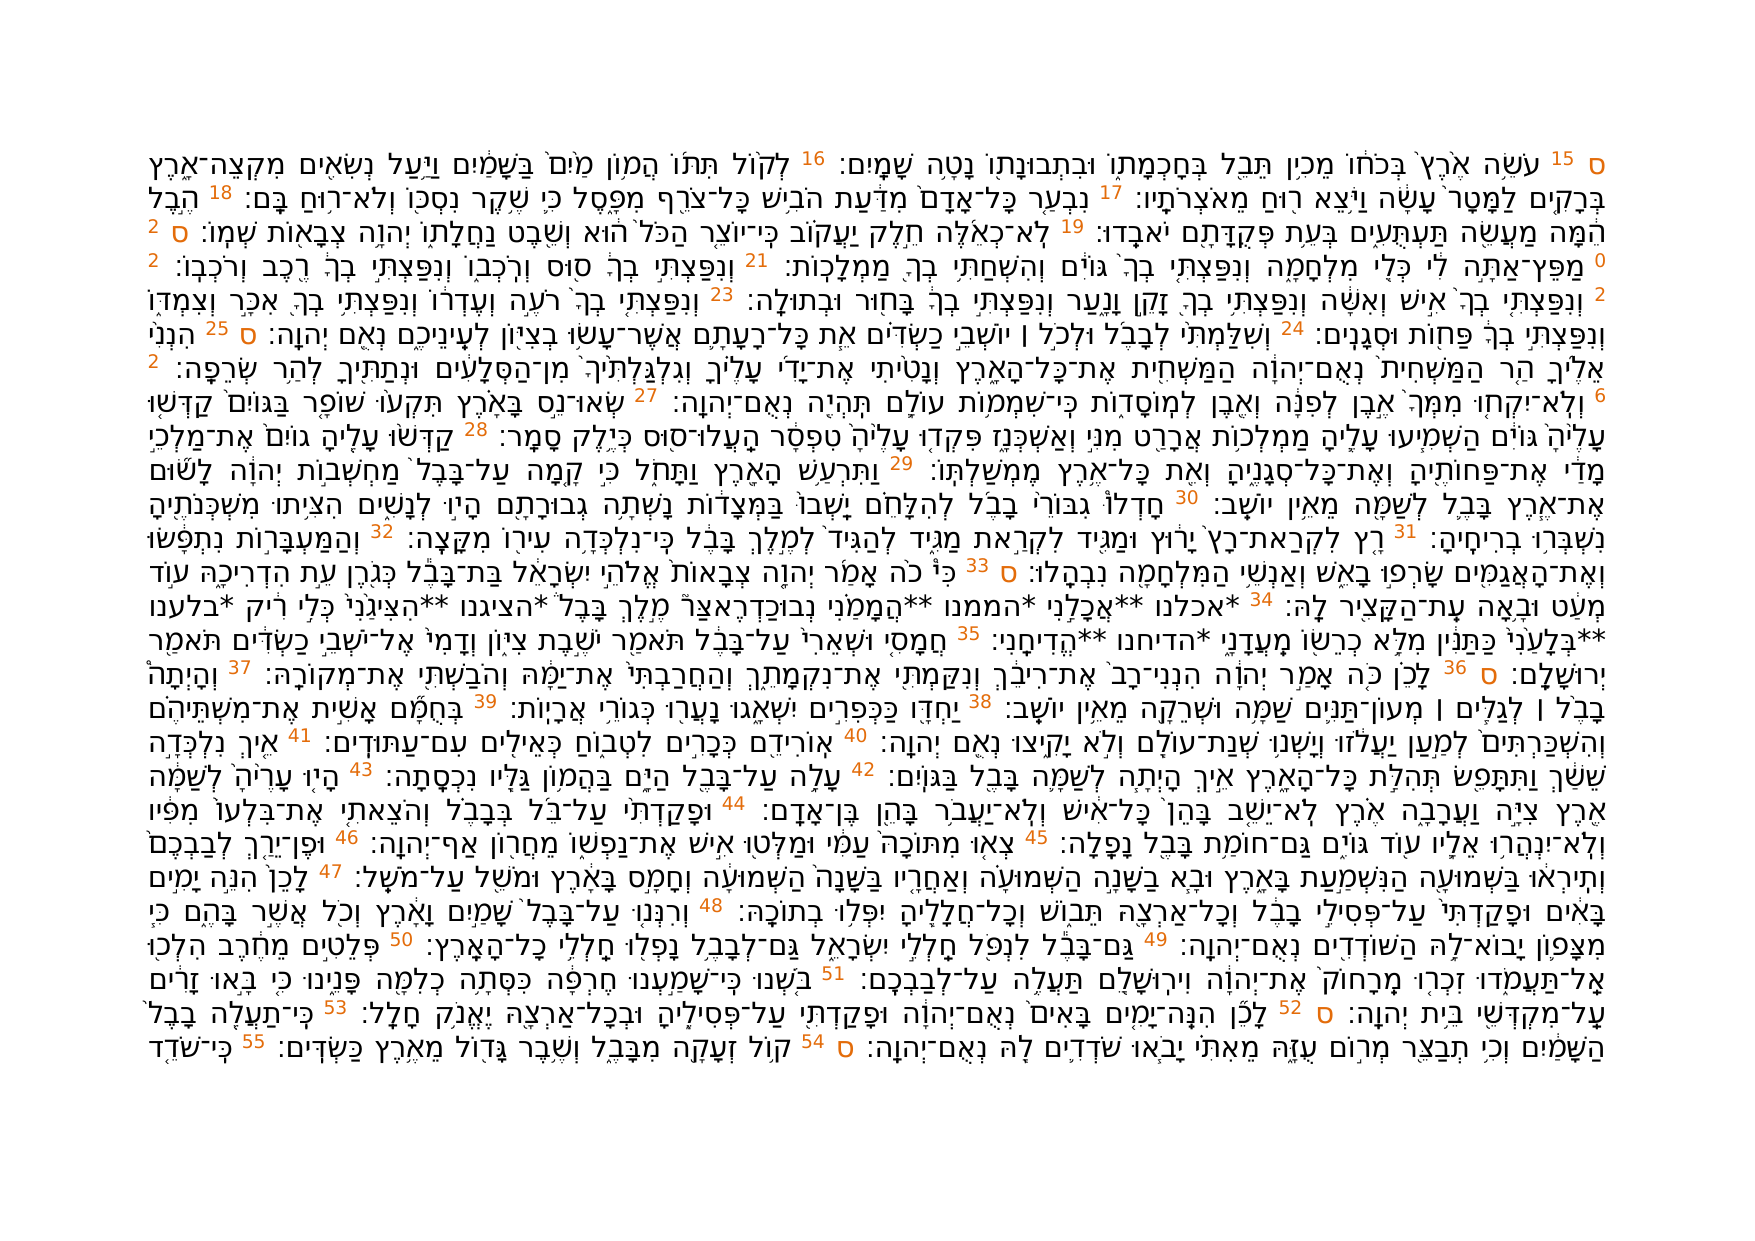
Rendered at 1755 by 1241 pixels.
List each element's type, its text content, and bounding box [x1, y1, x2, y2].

text 1 כֹּ֚ה אָמַ֣ר יְהוָ֔ה הִנְנִי֙ מֵעִ֣יר עַל־בָּבֶ֔ל וְאֶל־יֹשְׁבֵ֖י לֵ֣ב קָמָ֑י ר֖וּחַ מַשְׁחִֽית׃ 2 וְשִׁלַּחְתִּ֨י לְבָבֶ֤ל ׀ זָרִים֙ וְזֵר֔וּהָ וִיבֹקְק֖וּ אֶת־אַרְצָ֑הּ כִּֽי־הָי֥וּ עָלֶ֛יהָ מִסָּבִ֖יב בְּי֥וֹם רָעָֽה׃ ‬‬‬‬3 אֶֽל־יִדְרֹ֤ךְ *ידרך הַדֹּרֵךְ֙ קַשְׁתּ֔וֹ וְאֶל־יִתְעַ֖ל בְּסִרְיֹנּ֑וֹ וְאַֽל־תַּחְמְלוּ֙ אֶל־בַּ֣חֻרֶ֔יהָ הַחֲרִ֖ימוּ כָּל־צְבָאָֽהּ׃ ‬‬‬‬4 וְנָפְל֥וּ חֲלָלִ֖ים בְּאֶ֣רֶץ כַּשְׂדִּ֑ים וּמְדֻקָּרִ֖ים בְּחוּצוֹתֶֽיהָ׃ ‬‬‬‬5 כִּ֠י לֹֽא־אַלְמָ֨ן יִשְׂרָאֵ֤ל וִֽיהוּדָה֙ מֵֽאֱלֹהָ֔יו מֵֽיְהוָ֖ה צְבָא֑וֹת כִּ֤י אַרְצָם֙ מָלְאָ֣ה אָשָׁ֔ם מִקְּד֖וֹשׁ יִשְׂרָאֵֽל׃ ‬‬‬‬6 נֻ֣סוּ ׀ מִתּ֣וֹךְ בָּבֶ֗ל וּמַלְּטוּ֙ אִ֣ישׁ נַפְשׁ֔וֹ אַל־תִּדַּ֖מּוּ בַּעֲוֺנָ֑הּ כִּי֩ עֵ֨ת נְקָמָ֥ה הִיא֙ לַֽיהוָ֔ה גְּמ֕וּל ה֥וּא מְשַׁלֵּ֖ם לָֽהּ׃ ‬‬‬‬7 כּוֹס־זָהָ֤ב בָּבֶל֙ בְּיַד־יְהוָ֔ה מְשַׁכֶּ֖רֶת כָּל־הָאָ֑רֶץ מִיֵּינָהּ֙ שָׁת֣וּ גוֹיִ֔ם עַל־כֵּ֖ן יִתְהֹלְל֥וּ גוֹיִֽם׃ ‬‬‬‬8 פִּתְאֹ֛ם נָפְלָ֥ה בָבֶ֖ל וַתִּשָּׁבֵ֑ר הֵילִ֣ילוּ עָלֶ֗יהָ קְח֤וּ צֳרִי֙ לְמַכְאוֹבָ֔הּ אוּלַ֖י תֵּרָפֵֽא׃ ‬‬‬‬9 *רפאנו **רִפִּ֣ינוּ אֶת־בָּבֶל֙ וְלֹ֣א נִרְפָּ֔תָה עִזְב֕וּהָ וְנֵלֵ֖ךְ אִ֣ישׁ לְאַרְצ֑וֹ כִּֽי־נָגַ֤ע אֶל־הַשָּׁמַ֙יִם֙ מִשְׁפָּטָ֔הּ וְנִשָּׂ֖א עַד־שְׁחָקִֽים׃ ‬‬‬‬10 הוֹצִ֥יא יְהוָ֖ה אֶת־צִדְקֹתֵ֑ינוּ בֹּ֚אוּ וּנְסַפְּרָ֣ה בְצִיּ֔וֹן אֶֽת־מַעֲשֵׂ֖ה יְהוָ֥ה אֱלֹהֵֽינוּ׃ ‬‬‬‬11 הָבֵ֣רוּ הַחִצִּים֮ מִלְא֣וּ הַשְּׁלָטִים֒ הֵעִ֣יר יְהוָ֗ה אֶת־ר֙וּחַ֙ מַלְכֵ֣י מָדַ֔י כִּֽי־עַל־בָּבֶ֥ל מְזִמָּת֖וֹ לְהַשְׁחִיתָ֑הּ כִּֽי־נִקְמַ֤ת יְהוָה֙ הִ֔יא נִקְמַ֖ת הֵיכָלֽוֹ׃ ‬‬‬‬12 אֶל־חוֹמֹ֨ת בָּבֶ֜ל שְׂאוּ־נֵ֗ס הַחֲזִ֙יקוּ֙ הַמִּשְׁמָ֔ר הָקִ֙ימוּ֙ שֹֽׁמְרִ֔ים הָכִ֖ינוּ הָאֹֽרְבִ֑ים כִּ֚י גַּם־זָמַ֣ם יְהוָ֔ה גַּם־עָשָׂ֕ה אֵ֥ת אֲשֶׁר־דִּבֶּ֖ר אֶל־יֹשְׁבֵ֥י בָבֶֽל׃ ‬‬‬‬13 *שכנתי **שֹׁכַנְתְּ֙ עַל־מַ֣יִם רַבִּ֔ים רַבַּ֖ת אֽוֹצָרֹ֑ת בָּ֥א קִצֵּ֖ךְ אַמַּ֥ת בִּצְעֵֽךְ׃ ‬‬‬‬14 נִשְׁבַּ֛ע יְהוָ֥ה צְבָא֖וֹת בְּנַפְשׁ֑וֹ כִּ֣י אִם־מִלֵּאתִ֤יךְ אָדָם֙ כַּיֶּ֔לֶק וְעָנ֥וּ עָלַ֖יִךְ הֵידָֽד׃ ס ‬‬‬‬15 עֹשֵׂ֥ה אֶ֙רֶץ֙ בְּכֹח֔וֹ מֵכִ֥ין תֵּבֵ֖ל בְּחָכְמָת֑וֹ וּבִתְבוּנָת֖וֹ נָטָ֥ה שָׁמָֽיִם׃ ‬‬‬‬16 לְק֨וֹל תִּתּ֜וֹ הֲמ֥וֹן מַ֙יִם֙ בַּשָּׁמַ֔יִם וַיַּ֥עַל נְשִׂאִ֖ים מִקְצֵה־אָ֑רֶץ בְּרָקִ֤ים לַמָּטָר֙ עָשָׂ֔ה וַיֹּ֥צֵא ר֖וּחַ מֵאֹצְרֹתָֽיו׃ ‬‬‬‬17 נִבְעַ֤ר כָּל־אָדָם֙ מִדַּ֔עַת הֹבִ֥ישׁ כָּל־צֹרֵ֖ף מִפָּ֑סֶל כִּ֛י שֶׁ֥קֶר נִסְכּ֖וֹ וְלֹא־ר֥וּחַ בָּֽם׃ ‬‬‬‬18 הֶ֣בֶל הֵ֔מָּה מַעֲשֵׂ֖ה תַּעְתֻּעִ֑ים בְּעֵ֥ת פְּקֻדָּתָ֖ם יֹאבֵֽדוּ׃ ‬‬‬‬19 לֹֽא־כְאֵ֜לֶּה חֵ֣לֶק יַעֲק֗וֹב כִּֽי־יוֹצֵ֤ר הַכֹּל֙ ה֔וּא וְשֵׁ֖בֶט נַחֲלָת֑וֹ יְהוָ֥ה צְבָא֖וֹת שְׁמֽוֹ׃ ס ‬‬‬‬20 מַפֵּץ־אַתָּ֣ה לִ֔י כְּלֵ֖י מִלְחָמָ֑ה וְנִפַּצְתִּ֤י בְךָ֙ גּוֹיִ֔ם וְהִשְׁחַתִּ֥י בְךָ֖ מַמְלָכֽוֹת׃ ‬‬‬‬21 וְנִפַּצְתִּ֣י בְךָ֔ ס֖וּס וְרֹֽכְב֑וֹ וְנִפַּצְתִּ֣י בְךָ֔ רֶ֖כֶב וְרֹכְבֽוֹ׃ ‬‬‬‬22 וְנִפַּצְתִּ֤י בְךָ֙ אִ֣ישׁ וְאִשָּׁ֔ה וְנִפַּצְתִּ֥י בְךָ֖ זָקֵ֣ן וָנָ֑עַר וְנִפַּצְתִּ֣י בְךָ֔ בָּח֖וּר וּבְתוּלָֽה׃ ‬‬‬‬23 וְנִפַּצְתִּ֤י בְךָ֙ רֹעֶ֣ה וְעֶדְר֔וֹ וְנִפַּצְתִּ֥י בְךָ֖ אִכָּ֣ר וְצִמְדּ֑וֹ וְנִפַּצְתִּ֣י בְךָ֔ פַּח֖וֹת וּסְגָנִֽים׃ ‬‬‬‬24 וְשִׁלַּמְתִּ֨י לְבָבֶ֜ל וּלְכֹ֣ל ׀ יוֹשְׁבֵ֣י כַשְׂדִּ֗ים אֵ֧ת כָּל־רָעָתָ֛ם אֲשֶׁר־עָשׂ֥וּ בְצִיּ֖וֹן לְעֵֽינֵיכֶ֑ם נְאֻ֖ם יְהוָֽה׃ ס ‬‬‬‬25 הִנְנִ֨י אֵלֶ֜יךָ הַ֤ר הַמַּשְׁחִית֙ נְאֻם־יְהוָ֔ה הַמַּשְׁחִ֖ית אֶת־כָּל־הָאָ֑רֶץ וְנָטִ֨יתִי אֶת־יָדִ֜י עָלֶ֗יךָ וְגִלְגַּלְתִּ֙יךָ֙ מִן־הַסְּלָעִ֔ים וּנְתַתִּ֖יךָ לְהַ֥ר שְׂרֵפָֽה׃ ‬‬‬‬26 וְלֹֽא־יִקְח֤וּ מִמְּךָ֙ אֶ֣בֶן לְפִנָּ֔ה וְאֶ֖בֶן לְמֽוֹסָד֑וֹת כִּֽי־שִׁמְמ֥וֹת עוֹלָ֛ם תִּֽהְיֶ֖ה נְאֻם־יְהוָֽה׃ ‬‬‬‬27 שְׂאוּ־נֵ֣ס בָּאָ֗רֶץ תִּקְע֨וּ שׁוֹפָ֤ר בַּגּוֹיִם֙ קַדְּשׁ֤וּ עָלֶ֙יהָ֙ גּוֹיִ֔ם הַשְׁמִ֧יעוּ עָלֶ֛יהָ מַמְלְכ֥וֹת אֲרָרַ֖ט מִנִּ֣י וְאַשְׁכְּנָ֑ז פִּקְד֤וּ עָלֶ֙יהָ֙ טִפְסָ֔ר הַֽעֲלוּ־ס֖וּס כְּיֶ֥לֶק סָמָֽר׃ ‬‬‬‬28 קַדְּשׁ֨וּ עָלֶ֤יהָ גוֹיִם֙ אֶת־מַלְכֵ֣י מָדַ֔י אֶת־פַּחוֹתֶ֖יהָ וְאֶת־כָּל־סְגָנֶ֑יהָ וְאֵ֖ת כָּל־אֶ֥רֶץ מֶמְשַׁלְתּֽוֹ׃ ‬‬‬‬29 וַתִּרְעַ֥שׁ הָאָ֖רֶץ וַתָּחֹ֑ל כִּ֣י קָ֤מָה עַל־בָּבֶל֙ מַחְשְׁב֣וֹת יְהוָ֔ה לָשׂ֞וּם אֶת־אֶ֧רֶץ בָּבֶ֛ל לְשַׁמָּ֖ה מֵאֵ֥ין יוֹשֵֽׁב׃ ‬‬‬‬30 חָדְלוּ֩ גִבּוֹרֵ֨י בָבֶ֜ל לְהִלָּחֵ֗ם יָֽשְׁבוּ֙ בַּמְּצָד֔וֹת נָשְׁתָ֥ה גְבוּרָתָ֖ם הָי֣וּ לְנָשִׁ֑ים הִצִּ֥יתוּ מִשְׁכְּנֹתֶ֖יהָ נִשְׁבְּר֥וּ בְרִיחֶֽיהָ׃ ‬‬‬‬31 רָ֤ץ לִקְרַאת־רָץ֙ יָר֔וּץ וּמַגִּ֖יד לִקְרַ֣את מַגִּ֑יד לְהַגִּיד֙ לְמֶ֣לֶךְ בָּבֶ֔ל כִּֽי־נִלְכְּדָ֥ה עִיר֖וֹ מִקָּצֶֽה׃ ‬‬‬‬32 וְהַמַּעְבָּר֣וֹת נִתְפָּ֔שׂוּ וְאֶת־הָאֲגַמִּ֖ים שָׂרְפ֣וּ בָאֵ֑שׁ וְאַנְשֵׁ֥י הַמִּלְחָמָ֖ה נִבְהָֽלוּ׃ ס ‬‬‬‬33 כִּי֩ כֹ֨ה אָמַ֜ר יְהוָ֤ה צְבָאוֹת֙ אֱלֹהֵ֣י יִשְׂרָאֵ֔ל בַּת־בָּבֶ֕ל כְּגֹ֖רֶן עֵ֣ת הִדְרִיכָ֑הּ ע֣וֹד מְעַ֔ט וּבָ֥אָה עֵֽת־הַקָּצִ֖יר לָֽהּ׃ ‬‬‬‬34 *אכלנו **אֲכָלַ֣נִי *הממנו **הֲמָמַ֗נִי נְבוּכַדְרֶאצַּר֮ מֶ֣לֶךְ בָּבֶל֒ *הציגנו **הִצִּיגַ֙נִי֙ כְּלִ֣י רִ֔יק *בלענו **בְּלָעַ֙נִי֙ כַּתַּנִּ֔ין מִלָּ֥א כְרֵשׂ֖וֹ מֵֽעֲדָנָ֑י *הדיחנו **הֱדִיחָֽנִי׃ ‬‬‬‬35 חֲמָסִ֤י וּשְׁאֵרִי֙ עַל־בָּבֶ֔ל תֹּאמַ֖ר יֹשֶׁ֣בֶת צִיּ֑וֹן וְדָמִי֙ אֶל־יֹשְׁבֵ֣י כַשְׂדִּ֔ים תֹּאמַ֖ר יְרוּשָׁלָֽ͏ִם׃ ס ‬‬‬‬36 לָכֵ֗ן כֹּ֚ה אָמַ֣ר יְהוָ֔ה הִנְנִי־רָב֙ אֶת־רִיבֵ֔ךְ וְנִקַּמְתִּ֖י אֶת־נִקְמָתֵ֑ךְ וְהַחֲרַבְתִּי֙ אֶת־יַמָּ֔הּ וְהֹבַשְׁתִּ֖י אֶת־מְקוֹרָֽהּ׃ ‬‬‬‬37 וְהָיְתָה֩ בָבֶ֨ל ׀ לְגַלִּ֧ים ׀ מְעוֹן־תַּנִּ֛ים שַׁמָּ֥ה וּשְׁרֵקָ֖ה מֵאֵ֥ין יוֹשֵֽׁב׃ ‬‬‬‬38 יַחְדָּ֖ו כַּכְּפִרִ֣ים יִשְׁאָ֑גוּ נָעֲר֖וּ כְּגוֹרֵ֥י אֲרָיֽוֹת׃ ‬‬‬‬39 בְּחֻמָּ֞ם אָשִׁ֣ית אֶת־מִשְׁתֵּיהֶ֗ם וְהִשְׁכַּרְתִּים֙ לְמַ֣עַן יַעֲלֹ֔זוּ וְיָשְׁנ֥וּ שְׁנַת־עוֹלָ֖ם וְלֹ֣א יָקִ֑יצוּ נְאֻ֖ם יְהוָֽה׃ ‬‬‬‬40 אֽוֹרִידֵ֖ם כְּכָרִ֣ים לִטְב֑וֹחַ כְּאֵילִ֖ים עִם־עַתּוּדִֽים׃ ‬‬‬‬41 אֵ֚יךְ נִלְכְּדָ֣ה שֵׁשַׁ֔ךְ וַתִּתָּפֵ֖שׂ תְּהִלַּ֣ת כָּל־הָאָ֑רֶץ אֵ֣יךְ הָיְתָ֧ה לְשַׁמָּ֛ה בָּבֶ֖ל בַּגּוֹיִֽם׃ ‬‬‬‬42 עָלָ֥ה עַל־בָּבֶ֖ל הַיָּ֑ם בַּהֲמ֥וֹן גַּלָּ֖יו נִכְסָֽתָה׃ ‬‬‬‬43 הָי֤וּ עָרֶ֙יהָ֙ לְשַׁמָּ֔ה אֶ֖רֶץ צִיָּ֣ה וַעֲרָבָ֑ה אֶ֗רֶץ לֹֽא־יֵשֵׁ֤ב בָּהֵן֙ כָּל־אִ֔ישׁ וְלֹֽא־יַעֲבֹ֥ר בָּהֵ֖ן בֶּן־אָדָֽם׃ ‬‬‬‬44 וּפָקַדְתִּ֨י עַל־בֵּ֜ל בְּבָבֶ֗ל וְהֹצֵאתִ֤י אֶת־בִּלְעוֹ֙ מִפִּ֔יו וְלֹֽא־יִנְהֲר֥וּ אֵלָ֛יו ע֖וֹד גּוֹיִ֑ם גַּם־חוֹמַ֥ת בָּבֶ֖ל נָפָֽלָה׃ ‬‬‬‬45 צְא֤וּ מִתּוֹכָהּ֙ עַמִּ֔י וּמַלְּט֖וּ אִ֣ישׁ אֶת־נַפְשׁ֑וֹ מֵחֲר֖וֹן אַף־יְהוָֽה׃ ‬‬‬‬46 וּפֶן־יֵרַ֤ךְ לְבַבְכֶם֙ וְתִֽירְא֔וּ בַּשְּׁמוּעָ֖ה הַנִּשְׁמַ֣עַת בָּאָ֑רֶץ וּבָ֧א בַשָּׁנָ֣ה הַשְּׁמוּעָ֗ה וְאַחֲרָ֤יו בַּשָּׁנָה֙ הַשְּׁמוּעָ֔ה וְחָמָ֣ס בָּאָ֔רֶץ וּמֹשֵׁ֖ל עַל־מֹשֵֽׁל׃ ‬‬‬‬47 לָכֵן֙ הִנֵּ֣ה יָמִ֣ים בָּאִ֔ים וּפָקַדְתִּי֙ עַל־פְּסִילֵ֣י בָבֶ֔ל וְכָל־אַרְצָ֖הּ תֵּב֑וֹשׁ וְכָל־חֲלָלֶ֖יהָ יִפְּל֥וּ בְתוֹכָֽהּ׃ ‬‬‬‬48 וְרִנְּנ֤וּ עַל־בָּבֶל֙ שָׁמַ֣יִם וָאָ֔רֶץ וְכֹ֖ל אֲשֶׁ֣ר בָּהֶ֑ם כִּ֧י מִצָּפ֛וֹן יָבוֹא־לָ֥הּ הַשּׁוֹדְדִ֖ים נְאֻם־יְהוָֽה׃ ‬‬‬‬49 גַּם־בָּבֶ֕ל לִנְפֹּ֖ל חַֽלְלֵ֣י יִשְׂרָאֵ֑ל גַּם־לְבָבֶ֥ל נָפְל֖וּ חַֽלְלֵ֥י כָל־הָאָֽרֶץ׃ ‬‬‬‬50 פְּלֵטִ֣ים מֵחֶ֔רֶב הִלְכ֖וּ אַֽל־תַּעֲמֹ֑דוּ זִכְר֤וּ מֵֽרָחוֹק֙ אֶת־יְהוָ֔ה וִירֽוּשָׁלַ֖͏ִם תַּעֲלֶ֥ה עַל־לְבַבְכֶֽם׃ ‬‬‬‬51 בֹּ֚שְׁנוּ כִּֽי־שָׁמַ֣עְנוּ חֶרְפָּ֔ה כִּסְּתָ֥ה כְלִמָּ֖ה פָּנֵ֑ינוּ כִּ֚י בָּ֣אוּ זָרִ֔ים עַֽל־מִקְדְּשֵׁ֖י בֵּ֥ית יְהוָֽה׃ ס ‬‬‬‬52 לָכֵ֞ן הִנֵּֽה־יָמִ֤ים בָּאִים֙ נְאֻם־יְהוָ֔ה וּפָקַדְתִּ֖י עַל־פְּסִילֶ֑יהָ וּבְכָל־אַרְצָ֖הּ יֶאֱנֹ֥ק חָלָֽל׃ ‬‬‬‬53 כִּֽי־תַעֲלֶ֤ה בָבֶל֙ הַשָּׁמַ֔יִם וְכִ֥י תְבַצֵּ֖ר מְר֣וֹם עֻזָּ֑הּ מֵאִתִּ֗י יָבֹ֧אוּ שֹׁדְדִ֛ים לָ֖הּ נְאֻם־יְהוָֽה׃ ס ‬‬‬‬54 ק֥וֹל זְעָקָ֖ה מִבָּבֶ֑ל וְשֶׁ֥בֶר גָּד֖וֹל מֵאֶ֥רֶץ כַּשְׂדִּֽים׃ ‬‬‬‬55 כִּֽי־שֹׁדֵ֤ד יְהוָה֙ אֶת־בָּבֶ֔ל וְאִבַּ֥ד מִמֶּ֖נָּה ק֣וֹל גָּד֑וֹל וְהָמ֤וּ גַלֵּיהֶם֙ כְּמַ֣יִם רַבִּ֔ים נִתַּ֥ן שְׁא֖וֹן קוֹלָֽם׃ ‬‬‬‬56 כִּי֩ בָ֨א עָלֶ֤יהָ עַל־בָּבֶל֙ שׁוֹדֵ֔ד וְנִלְכְּדוּ֙ גִּבּוֹרֶ֔יהָ חִתְּתָ֖ה קַשְּׁתוֹתָ֑ם כִּ֣י אֵ֧ל גְּמֻל֛וֹת יְהוָ֖ה שַׁלֵּ֥ם יְשַׁלֵּֽם׃ ‬‬‬‬57 וְ֠הִשְׁכַּרְתִּי שָׂרֶ֨יהָ וַחֲכָמֶ֜יהָ פַּחוֹתֶ֤יהָ וּסְגָנֶ֙יהָ֙ וְגִבּוֹרֶ֔יהָ וְיָשְׁנ֥וּ שְׁנַת־עוֹלָ֖ם וְלֹ֣א יָקִ֑יצוּ נְאֻ֨ם־הַמֶּ֔לֶךְ יְהוָ֥ה צְבָא֖וֹת שְׁמֽוֹ׃ ס ‬‬‬‬58 כֹּֽה־אָמַ֞ר יְהוָ֣ה צְבָא֗וֹת חֹ֠מוֹת בָּבֶ֤ל הָֽרְחָבָה֙ עַרְעֵ֣ר תִּתְעַרְעָ֔ר וּשְׁעָרֶ֥יהָ הַגְּבֹהִ֖ים בָּאֵ֣שׁ יִצַּ֑תּוּ וְיִֽגְע֨וּ עַמִּ֧ים בְּדֵי־רִ֛יק וּלְאֻמִּ֥ים בְּדֵי־אֵ֖שׁ וְיָעֵֽפוּ׃ ס ‬‬‬‬59 הַדָּבָ֞ר אֲשֶׁר־צִוָּ֣ה ׀ יִרְמְיָ֣הוּ הַנָּבִ֗יא אֶת־שְׂרָיָ֣ה בֶן־נֵרִיָּה֮ בֶּן־מַחְסֵיָה֒ בְּלֶכְתּ֞וֹ אֶת־צִדְקִיָּ֤הוּ מֶֽלֶךְ־יְהוּדָה֙ בָּבֶ֔ל בִּשְׁנַ֥ת הָרְבִעִ֖ית לְמָלְכ֑וֹ וּשְׂרָיָ֖ה שַׂ֥ר מְנוּחָֽה׃ ‬‬‬‬60 וַיִּכְתֹּ֣ב יִרְמְיָ֗הוּ אֵ֧ת כָּל־הָרָעָ֛ה אֲשֶׁר־תָּב֥וֹא אֶל־בָּבֶ֖ל אֶל־סֵ֣פֶר אֶחָ֑ד אֵ֚ת כָּל־הַדְּבָרִ֣ים הָאֵ֔לֶּה הַכְּתֻבִ֖ים אֶל־בָּבֶֽל׃ ‬‬‬‬61 וַיֹּ֥אמֶר יִרְמְיָ֖הוּ אֶל־שְׂרָיָ֑ה כְּבֹאֲךָ֣ בָבֶ֔ל וְֽרָאִ֔יתָ וְֽקָרָ֔אתָ אֵ֥ת כָּל־הַדְּבָרִ֖ים הָאֵֽלֶּה׃ ‬‬‬‬62 וְאָמַרְתָּ֗ יְהוָה֙ אַתָּ֨ה דִבַּ֜רְתָּ אֶל־הַמָּק֤וֹם הַזֶּה֙ לְהַכְרִית֔וֹ לְבִלְתִּ֤י הֱיֽוֹת־בּוֹ֙ יוֹשֵׁ֔ב לְמֵאָדָ֖ם וְעַד־בְּהֵמָ֑ה כִּֽי־שִׁמְמ֥וֹת עוֹלָ֖ם תִּֽהְיֶֽה׃ ‬‬‬‬63 וְהָיָה֙ כְּכַלֹּ֣תְךָ֔ לִקְרֹ֖א אֶת־הַסֵּ֣פֶר הַזֶּ֑ה תִּקְשֹׁ֤ר עָלָיו֙ אֶ֔בֶן וְהִשְׁלַכְתּ֖וֹ אֶל־תּ֥וֹךְ פְּרָֽת׃ ‬‬‬‬64 וְאָמַרְתָּ֗ כָּ֠כָה תִּשְׁקַ֨ע בָּבֶ֤ל וְלֹֽא־תָקוּם֙ מִפְּנֵ֣י הָרָעָ֗ה אֲשֶׁ֧ר אָנֹכִ֛י מֵבִ֥יא עָלֶ֖יהָ וְיָעֵ֑פוּ עַד־הֵ֖נָּה דִּבְרֵ֥י יִרְמְיָֽהוּ׃ ס ‬‬‬‬‬‬‬‬‬‬‬‬‬‬‬‬‬‬‬‬‬‬‬‬‬‬‬‬‬‬‬‬‬‬‬‬‬‬‬‬‬‬‬‬‬‬‬‬‬‬‬‬‬‬‬‬‬‬‬‬‬‬‬‬‬‬‬ [148, 148, 1606, 1064]
